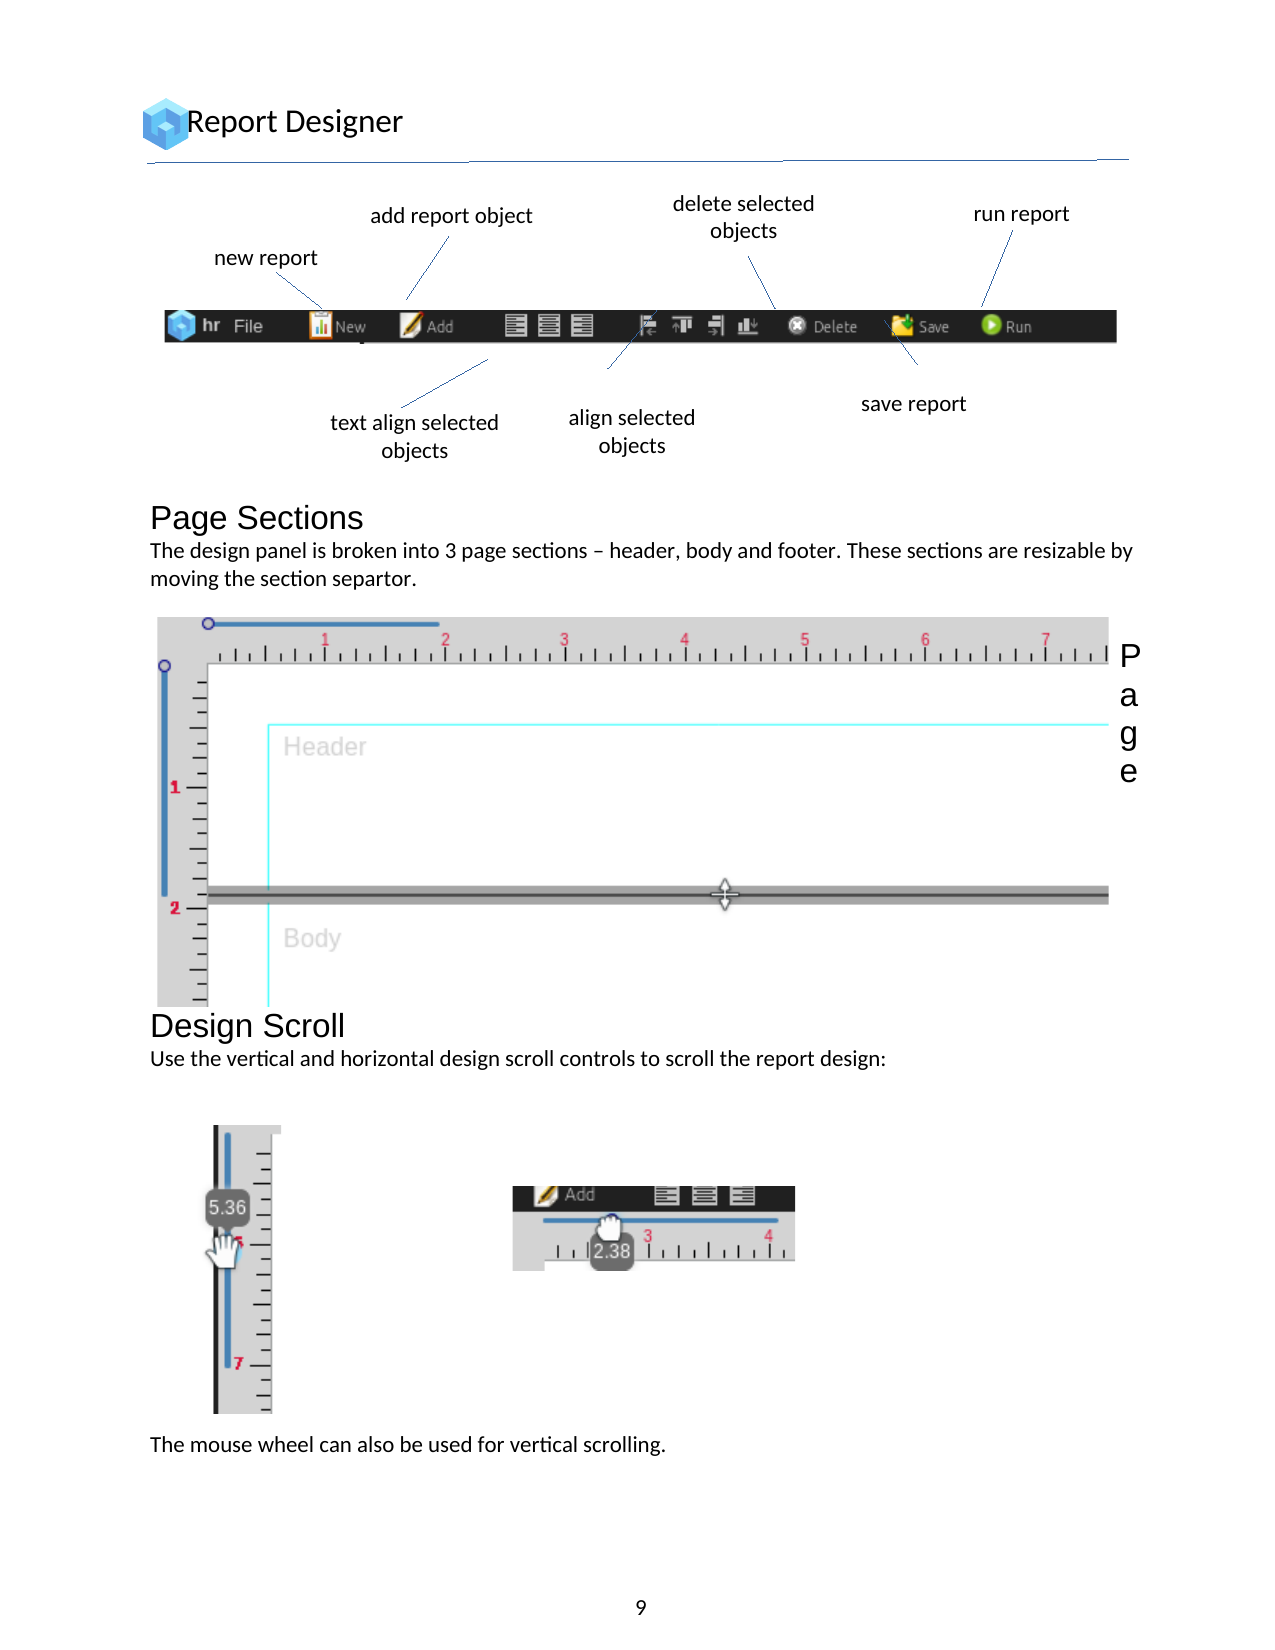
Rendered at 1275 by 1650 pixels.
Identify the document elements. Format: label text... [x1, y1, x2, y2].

text The mouse wheel can also be used for vertical scrolling. [150, 1430, 1142, 1458]
subtitle Page Sections [150, 498, 1142, 536]
picture [182, 1125, 282, 1414]
text The design panel is broken into 3 page sections – header, body and footer. These sections are resizable by moving the section separtor. [150, 536, 1142, 592]
picture [512, 1186, 796, 1271]
subtitle Page Design Scroll [150, 636, 1142, 1044]
text Use the vertical and horizontal design scroll controls to scroll the report design: [150, 1044, 1142, 1073]
picture [157, 617, 1109, 1007]
picture [164, 310, 1117, 344]
picture [143, 98, 189, 150]
